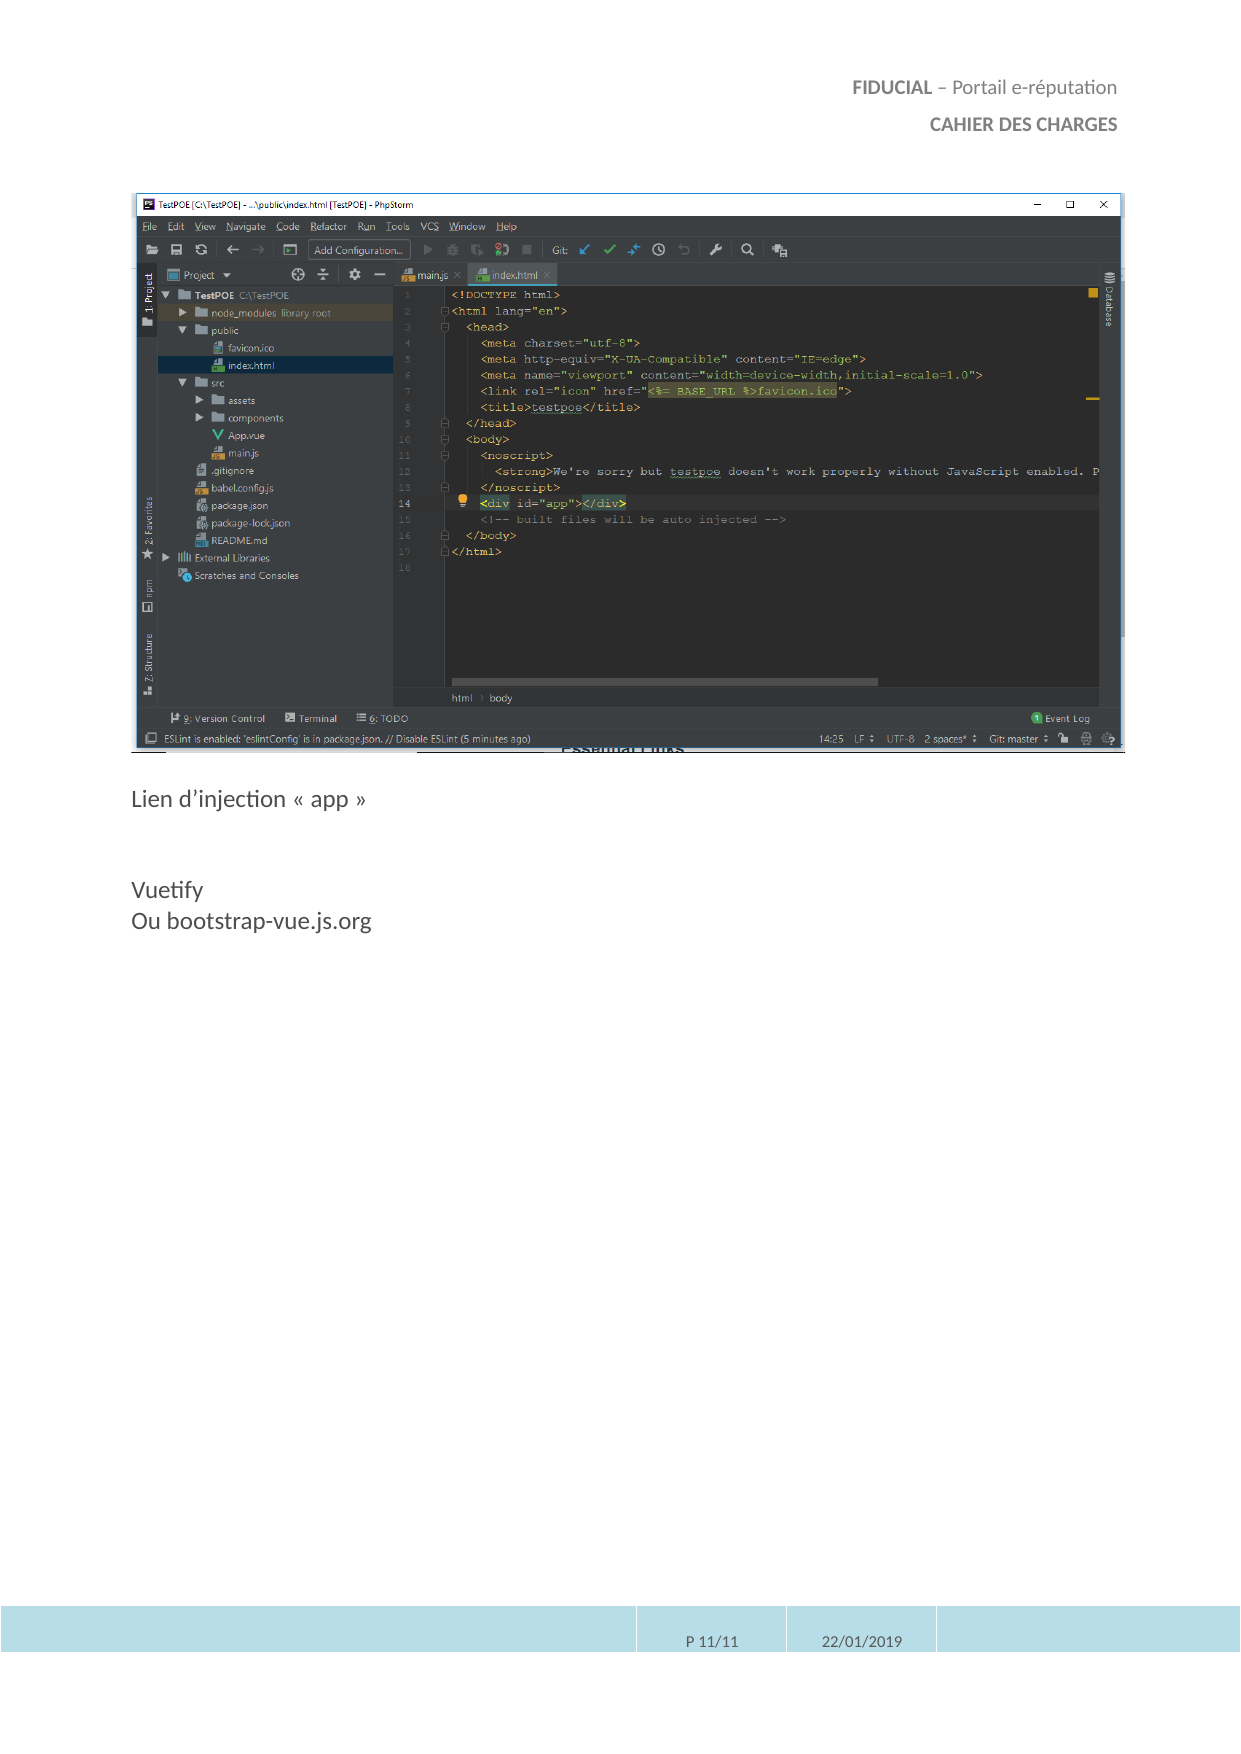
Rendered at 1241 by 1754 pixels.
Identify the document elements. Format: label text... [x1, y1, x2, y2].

text Vuetify [131, 874, 1125, 905]
text Ou bootstrap-vue.js.org [131, 905, 1125, 936]
text Lien d’injection « app » [131, 783, 1125, 813]
